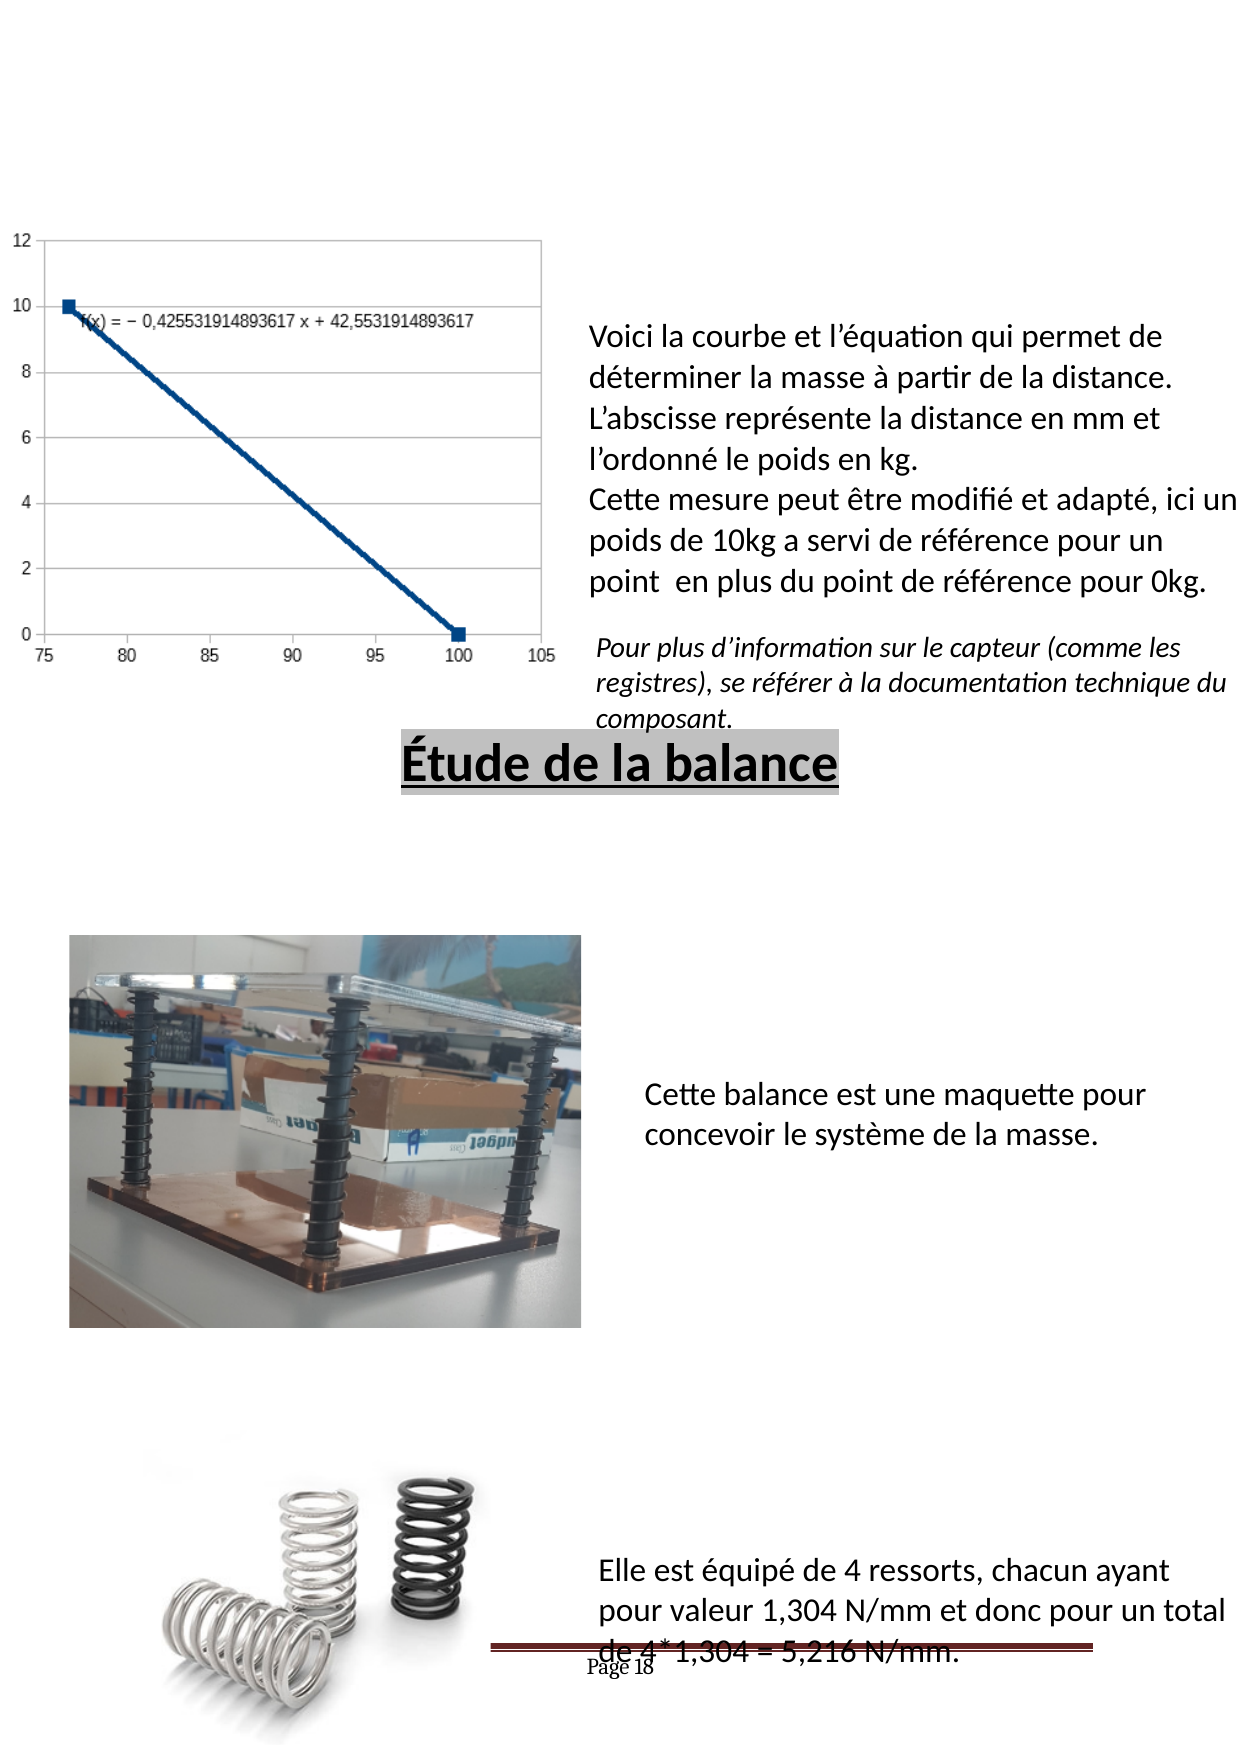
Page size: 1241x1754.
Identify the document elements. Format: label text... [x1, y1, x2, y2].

picture [69, 935, 582, 1328]
picture [142, 1430, 491, 1745]
text Étude de la balance [148, 729, 1093, 795]
picture [6, 223, 571, 671]
